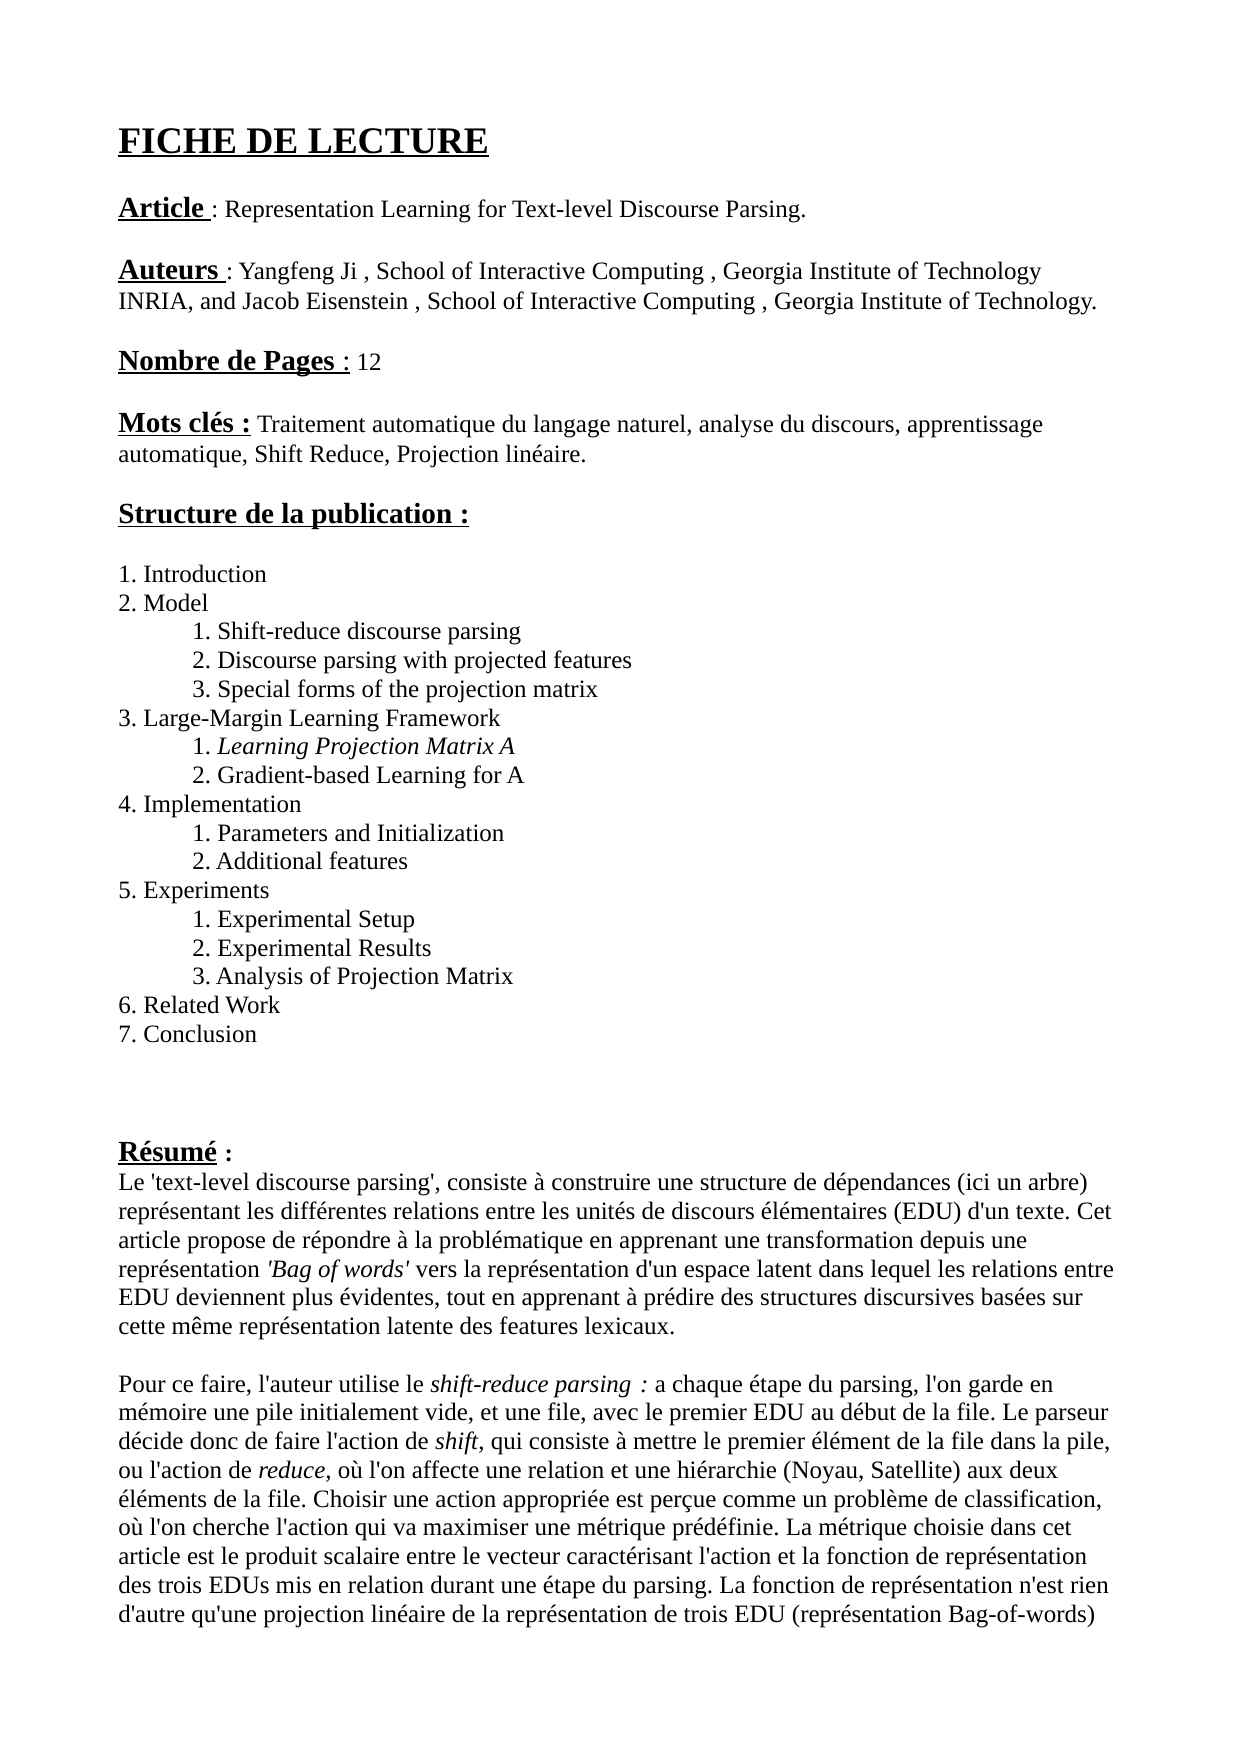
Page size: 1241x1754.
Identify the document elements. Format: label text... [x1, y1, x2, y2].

text Auteurs : Yangfeng Ji , School of Interactive Computing , Georgia Institute of Technology INRIA, and Jacob Eisenstein , School of Interactive Computing , Georgia Institute of Technology. [118, 252, 1122, 314]
text FICHE DE LECTURE [118, 118, 1122, 161]
text 4. Implementation [118, 789, 1122, 818]
text 7. Conclusion [118, 1019, 1122, 1048]
text Résumé : [118, 1134, 1122, 1167]
text Pour ce faire, l'auteur utilise le shift-reduce parsing : a chaque étape du parsing, l'on garde en mémoire une pile initialement vide, et une file, avec le premier EDU au début de la file. Le parseur décide donc de faire l'action de shift, qui consiste à mettre le premier élément de la file dans la pile, ou l'action de reduce, où l'on affecte une relation et une hiérarchie (Noyau, Satellite) aux deux éléments de la file. Choisir une action appropriée est perçue comme un problème de classification, où l'on cherche l'action qui va maximiser une métrique prédéfinie. La métrique choisie dans cet article est le produit scalaire entre le vecteur caractérisant l'action et la fonction de représentation des trois EDUs mis en relation durant une étape du parsing. La fonction de représentation n'est rien d'autre qu'une projection linéaire de la représentation de trois EDU (représentation Bag-of-words) [118, 1369, 1122, 1627]
text 1. Experimental Setup [118, 904, 1122, 933]
text 2. Discourse parsing with projected features [118, 645, 1122, 674]
text 1. Shift-reduce discourse parsing [118, 616, 1122, 645]
text 3. Special forms of the projection matrix [118, 674, 1122, 703]
text 2. Gradient-based Learning for A [118, 760, 1122, 789]
text Structure de la publication : [118, 497, 1122, 530]
text Nombre de Pages : 12 [118, 343, 1122, 377]
text 5. Experiments [118, 875, 1122, 904]
text Article : Representation Learning for Text-level Discourse Parsing. [118, 190, 1122, 223]
text 3. Analysis of Projection Matrix [118, 961, 1122, 990]
text Le 'text-level discourse parsing', consiste à construire une structure de dépendances (ici un arbre) représentant les différentes relations entre les unités de discours élémentaires (EDU) d'un texte. Cet article propose de répondre à la problématique en apprenant une transformation depuis une représentation 'Bag of words' vers la représentation d'un espace latent dans lequel les relations entre EDU deviennent plus évidentes, tout en apprenant à prédire des structures discursives basées sur cette même représentation latente des features lexicaux. [118, 1167, 1122, 1340]
text 1. Learning Projection Matrix A [118, 731, 1122, 760]
text 2. Experimental Results [118, 933, 1122, 961]
text 1. Parameters and Initialization [118, 818, 1122, 846]
text 3. Large-Margin Learning Framework [118, 703, 1122, 731]
text 1. Introduction [118, 559, 1122, 588]
text Mots clés : Traitement automatique du langage naturel, analyse du discours, apprentissage automatique, Shift Reduce, Projection linéaire. [118, 406, 1122, 468]
text 2. Additional features [118, 846, 1122, 875]
text 6. Related Work [118, 990, 1122, 1019]
text 2. Model [118, 588, 1122, 616]
